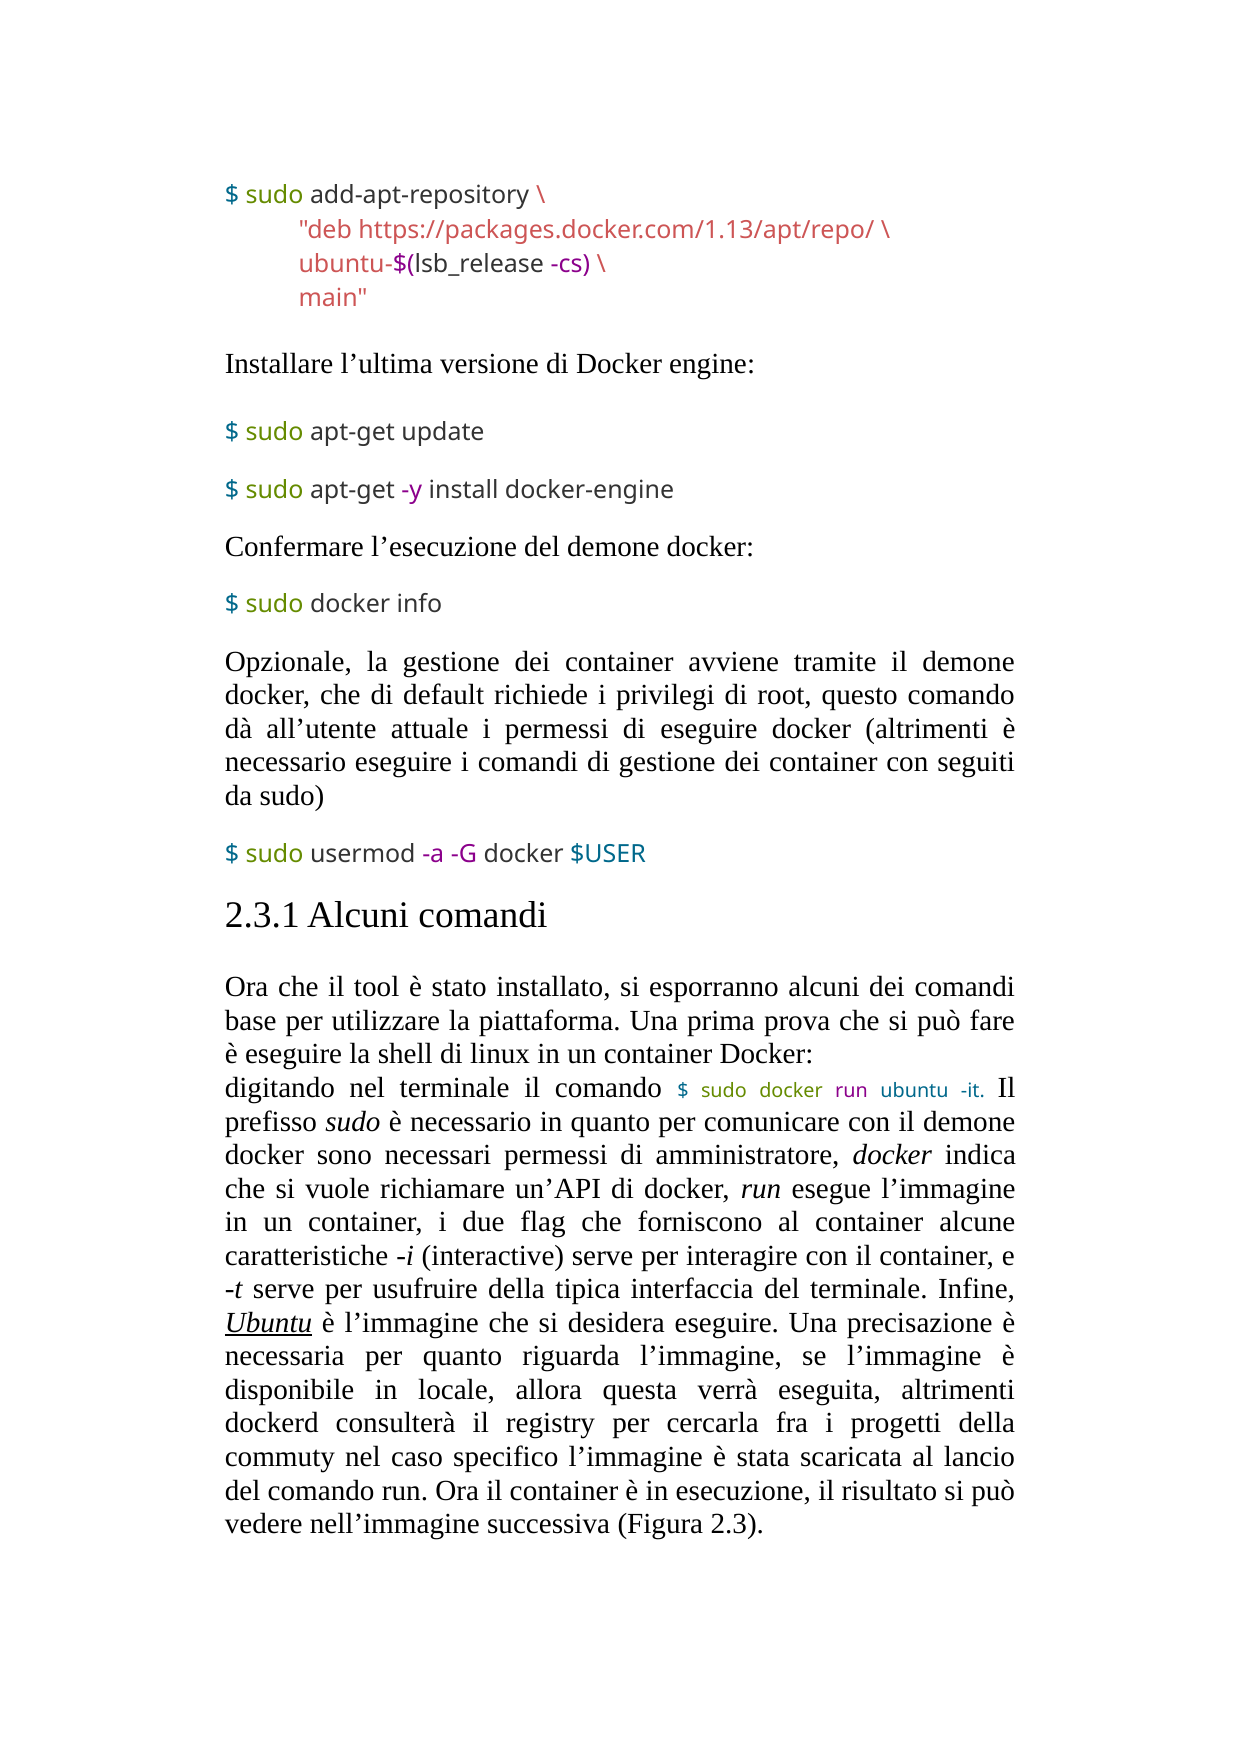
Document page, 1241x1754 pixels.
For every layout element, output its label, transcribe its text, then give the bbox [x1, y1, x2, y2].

text "deb https://packages.docker.com/1.13/apt/repo/ \ [224, 211, 1016, 245]
text $ sudo docker info [224, 586, 1016, 620]
text $ sudo apt-get update [224, 413, 1016, 448]
text Opzionale, la gestione dei container avviene tramite il demone docker, che di default richiede i privilegi di root, questo comando dà all’utente attuale i permessi di eseguire docker (altrimenti è necessario eseguire i comandi di gestione dei container con seguiti da sudo) [224, 644, 1016, 812]
text $ sudo add-apt-repository \ [224, 177, 1016, 211]
text Installare l’ultima versione di Docker engine: [224, 346, 1016, 380]
text ubuntu-$(lsb_release -cs) \ [224, 245, 1016, 279]
text main" [224, 279, 1016, 313]
text digitando nel terminale il comando $ sudo docker run ubuntu -it. Il prefisso sudo è necessario in quanto per comunicare con il demone docker sono necessari permessi di amministratore, docker indica che si vuole richiamare un’API di docker, run esegue l’immagine in un container, i due flag che forniscono al container alcune caratteristiche -i (interactive) serve per interagire con il container, e -t serve per usufruire della tipica interfaccia del terminale. Infine, Ubuntu è l’immagine che si desidera eseguire. Una precisazione è necessaria per quanto riguarda l’immagine, se l’immagine è disponibile in locale, allora questa verrà eseguita, altrimenti dockerd consulterà il registry per cercarla fra i progetti della commuty nel caso specifico l’immagine è stata scaricata al lancio del comando run. Ora il container è in esecuzione, il risultato si può vedere nell’immagine successiva (Figura 2.3). [224, 1070, 1016, 1540]
text $ sudo apt-get -y install docker-engine [224, 471, 1016, 505]
text Ora che il tool è stato installato, si esporranno alcuni dei comandi base per utilizzare la piattaforma. Una prima prova che si può fare è eseguire la shell di linux in un container Docker: [224, 969, 1016, 1070]
text 2.3.1 Alcuni comandi [224, 893, 1016, 936]
text Confermare l’esecuzione del demone docker: [224, 529, 1016, 562]
text $ sudo usermod -a -G docker $USER [224, 835, 1016, 869]
